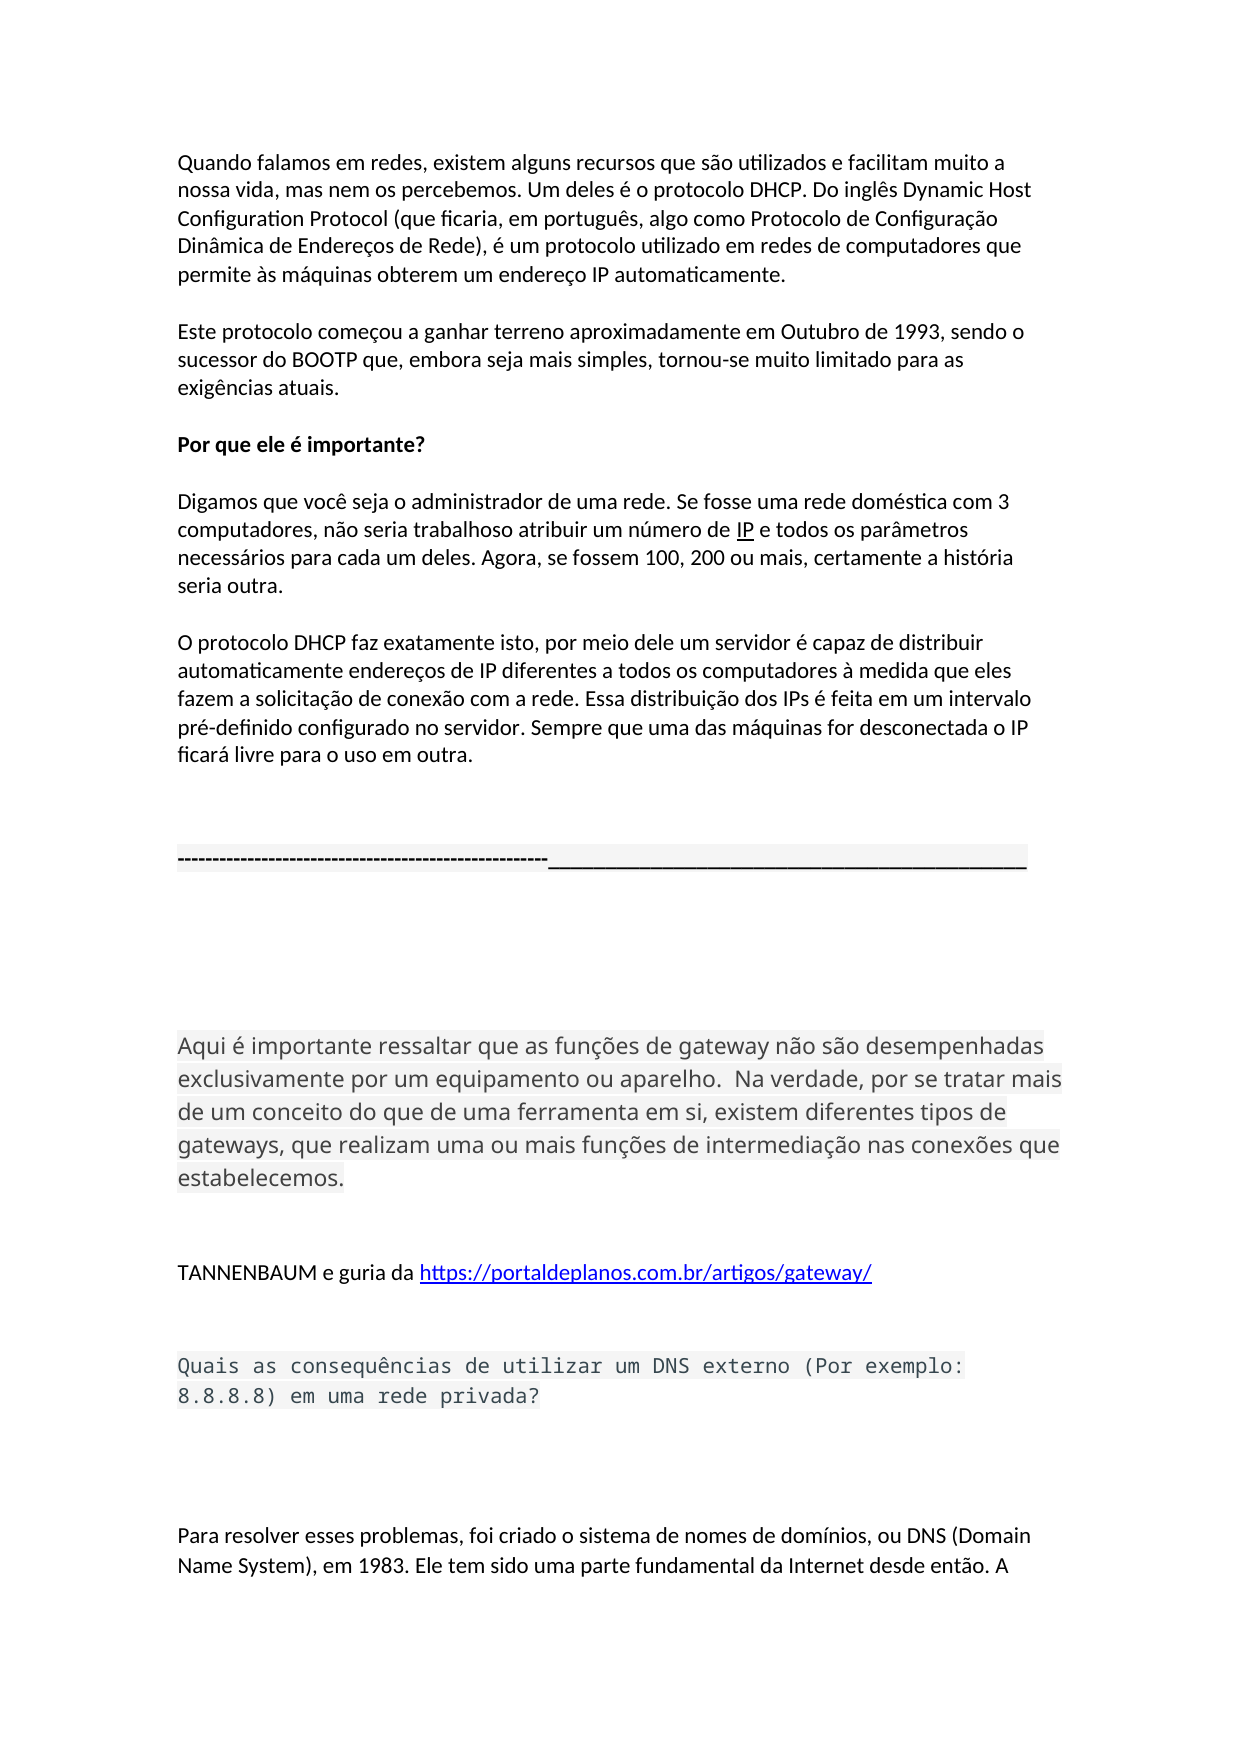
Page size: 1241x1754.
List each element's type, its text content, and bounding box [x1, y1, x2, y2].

text Quais as consequências de utilizar um DNS externo (Por exemplo: 8.8.8.8) em uma rede privada? [177, 1351, 1063, 1409]
text -----------------------------------------------------__________________________________________ [177, 844, 1063, 872]
text Este protocolo começou a ganhar terreno aproximadamente em Outubro de 1993, sendo o sucessor do BOOTP que, embora seja mais simples, tornou-se muito limitado para as exigências atuais. [177, 317, 1063, 401]
text Quando falamos em redes, existem alguns recursos que são utilizados e facilitam muito a nossa vida, mas nem os percebemos. Um deles é o protocolo DHCP. Do inglês Dynamic Host Configuration Protocol (que ficaria, em português, algo como Protocolo de Configuração Dinâmica de Endereços de Rede), é um protocolo utilizado em redes de computadores que permite às máquinas obterem um endereço IP automaticamente. [177, 148, 1063, 288]
text Digamos que você seja o administrador de uma rede. Se fosse uma rede doméstica com 3 computadores, não seria trabalhoso atribuir um número de IP e todos os parâmetros necessários para cada um deles. Agora, se fossem 100, 200 ou mais, certamente a história seria outra. [177, 487, 1063, 599]
text O protocolo DHCP faz exatamente isto, por meio dele um servidor é capaz de distribuir automaticamente endereços de IP diferentes a todos os computadores à medida que eles fazem a solicitação de conexão com a rede. Essa distribuição dos IPs é feita em um intervalo pré-definido configurado no servidor. Sempre que uma das máquinas for desconectada o IP ficará livre para o uso em outra. [177, 628, 1063, 769]
text Para resolver esses problemas, foi criado o sistema de nomes de domínios, ou DNS (Domain Name System), em 1983. Ele tem sido uma parte fundamental da Internet desde então. A [177, 1521, 1063, 1579]
text Aqui é importante ressaltar que as funções de gateway não são desempenhadas exclusivamente por um equipamento ou aparelho. Na verdade, por se tratar mais de um conceito do que de uma ferramenta em si, existem diferentes tipos de gateways, que realizam uma ou mais funções de intermediação nas conexões que estabelecemos. [177, 1029, 1063, 1193]
text Por que ele é importante? [177, 430, 1063, 458]
text TANNENBAUM e guria da https://portaldeplanos.com.br/artigos/gateway/ [177, 1258, 1063, 1286]
